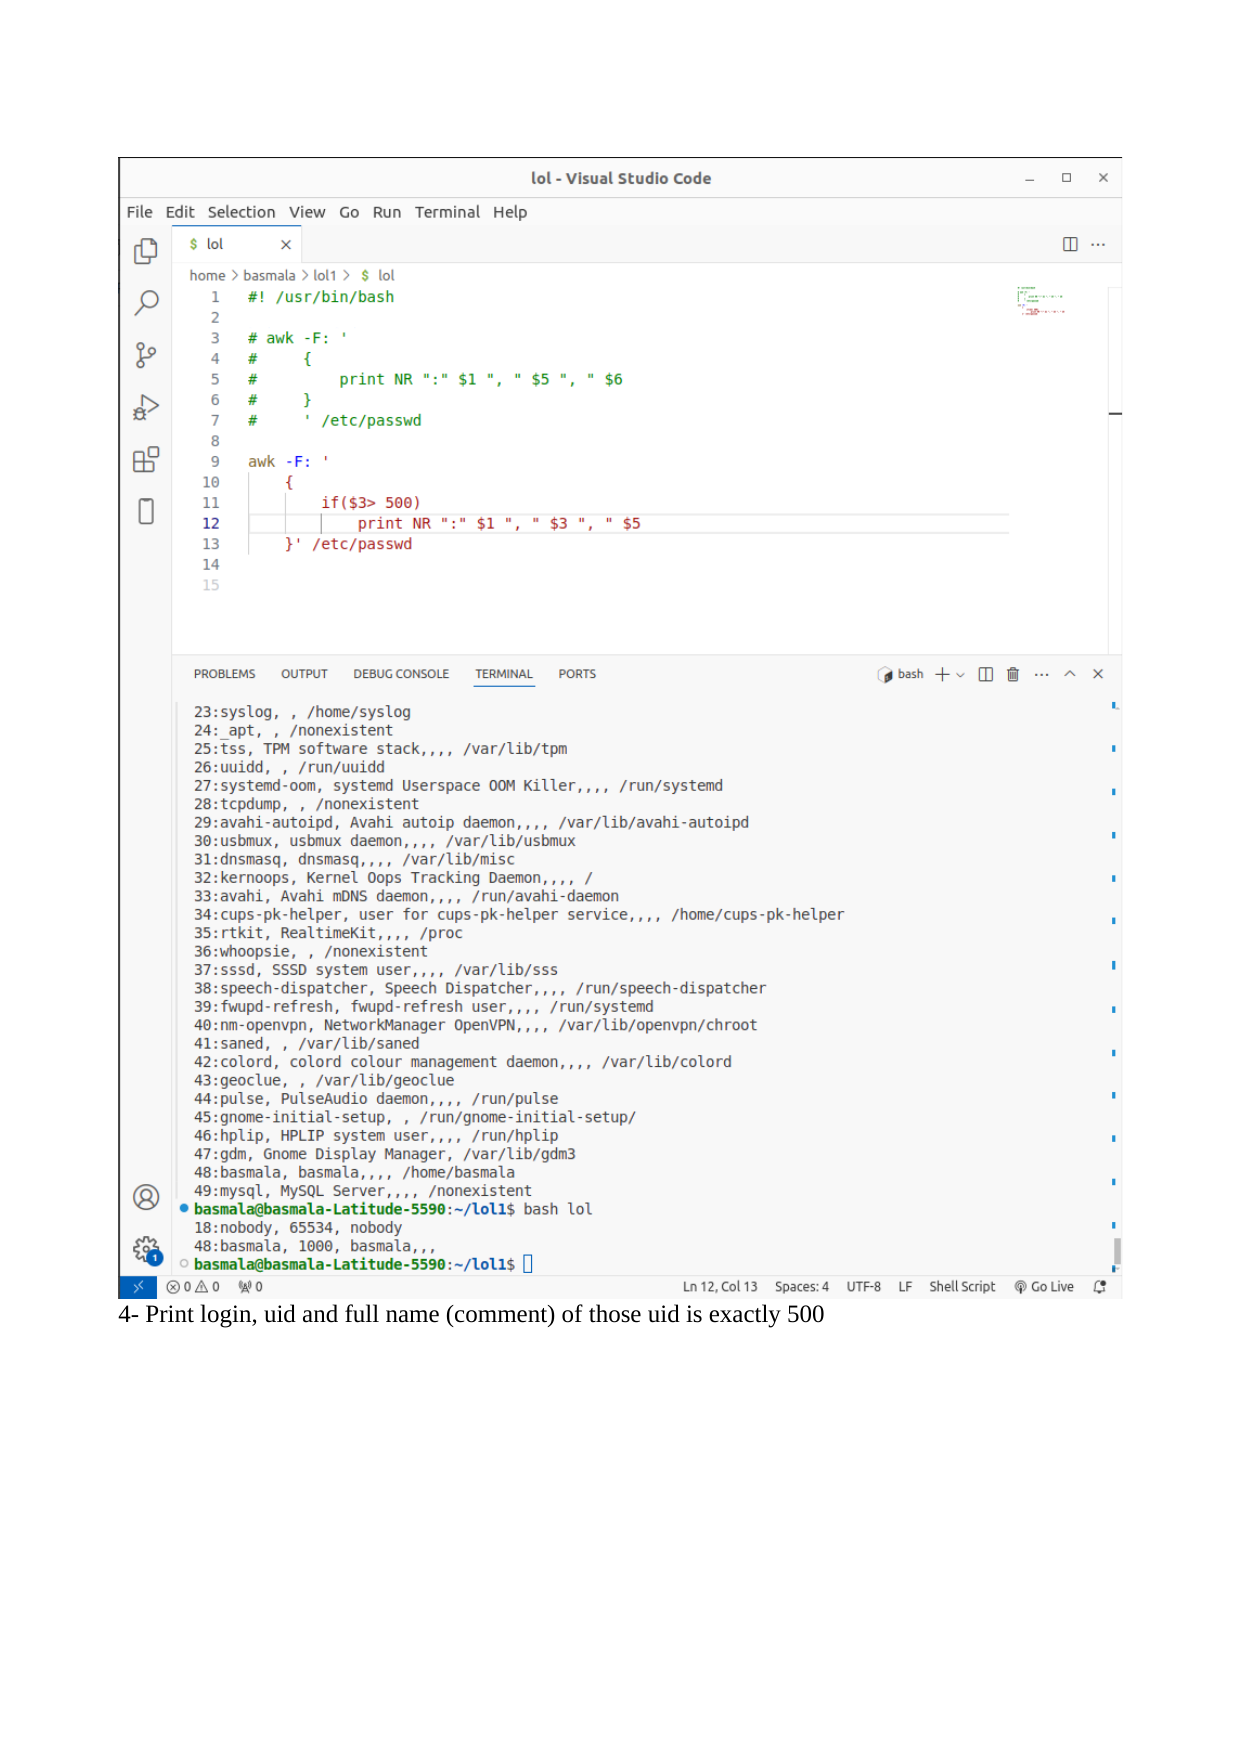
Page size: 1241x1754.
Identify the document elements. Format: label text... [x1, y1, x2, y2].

text 4- Print login, uid and full name (comment) of those uid is exactly 500 [118, 1299, 1122, 1328]
text [118, 147, 1122, 157]
picture [118, 157, 1123, 1299]
